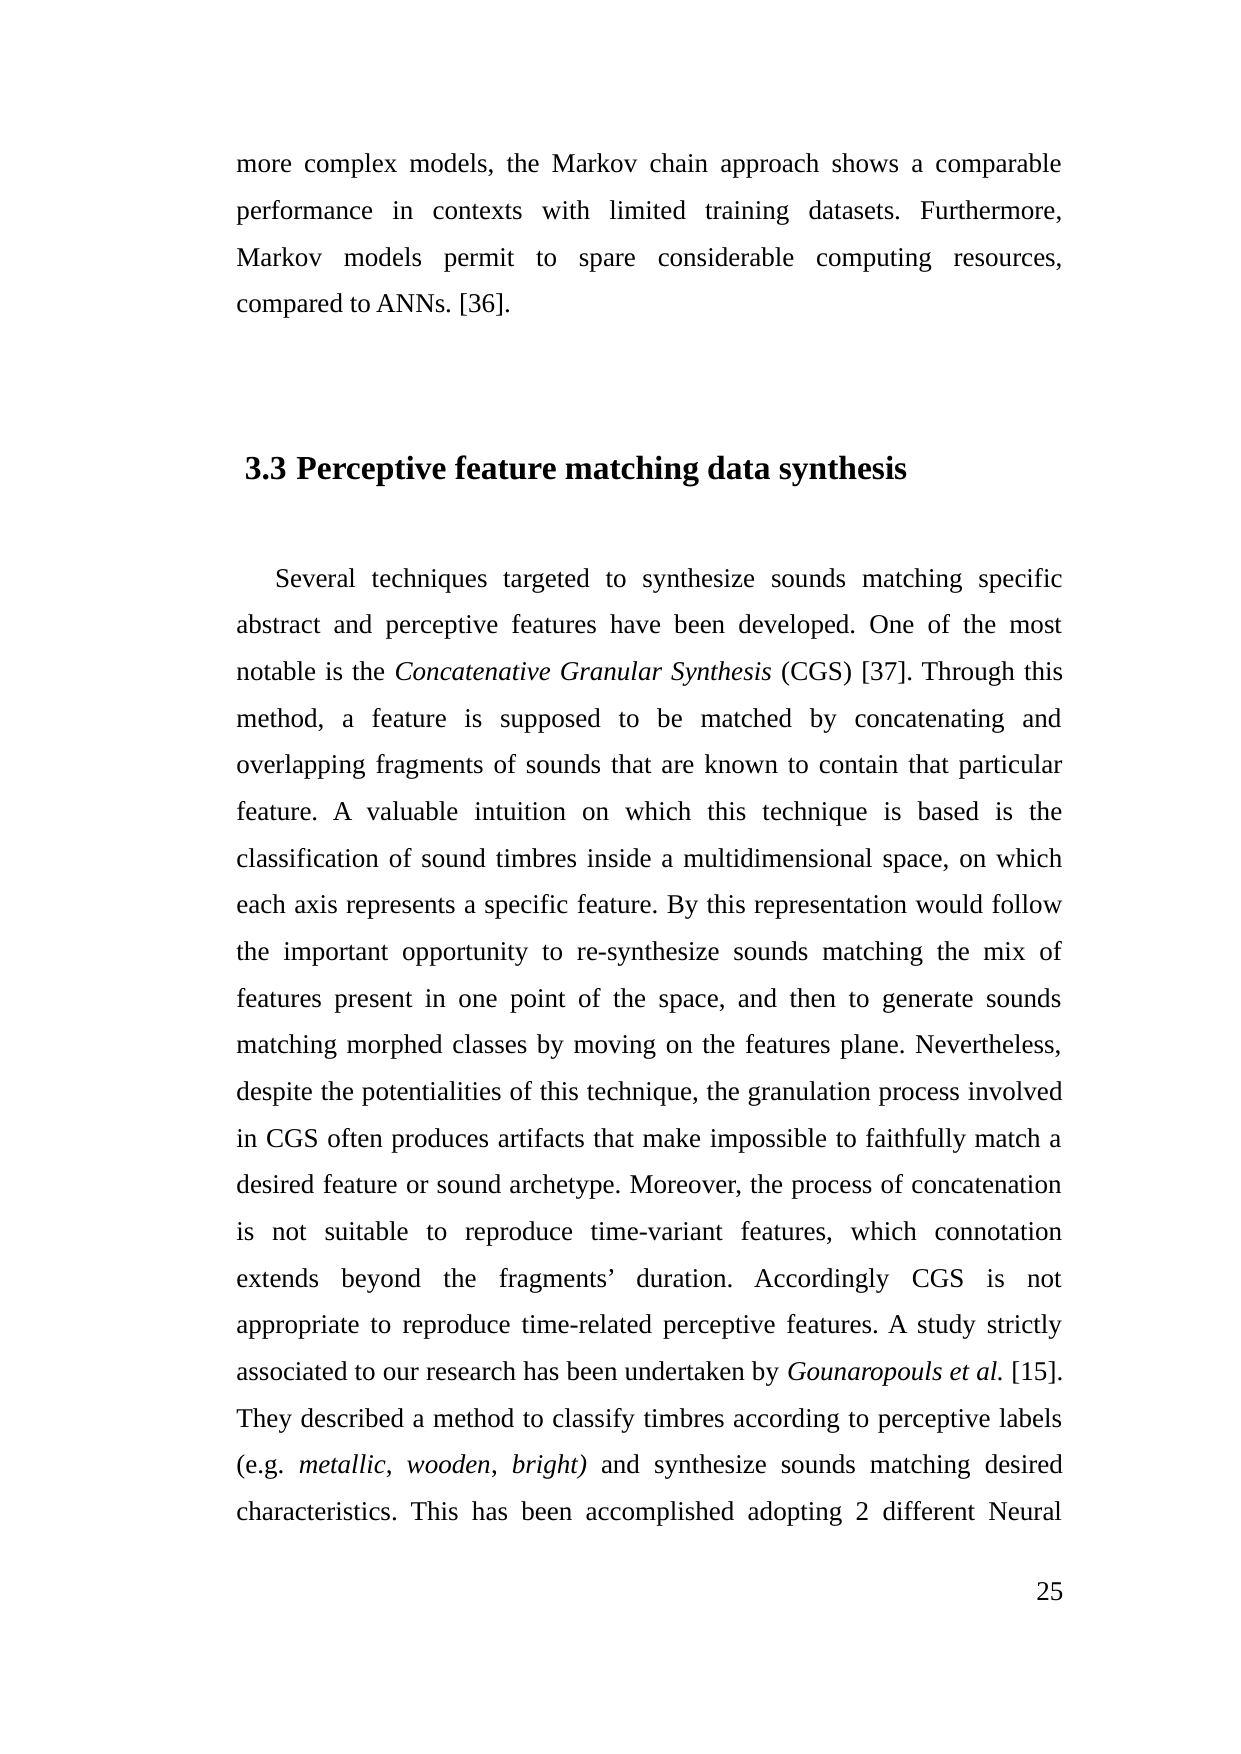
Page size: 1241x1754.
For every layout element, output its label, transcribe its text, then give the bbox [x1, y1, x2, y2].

text Several techniques targeted to synthesize sounds matching specific abstract and perceptive features have been developed. One of the most notable is the Concatenative Granular Synthesis (CGS) [37]. Through this method, a feature is supposed to be matched by concatenating and overlapping fragments of sounds that are known to contain that particular feature. A valuable intuition on which this technique is based is the classification of sound timbres inside a multidimensional space, on which each axis represents a specific feature. By this representation would follow the important opportunity to re-synthesize sounds matching the mix of features present in one point of the space, and then to generate sounds matching morphed classes by moving on the features plane. Nevertheless, despite the potentialities of this technique, the granulation process involved in CGS often produces artifacts that make impossible to faithfully match a desired feature or sound archetype. Moreover, the process of concatenation is not suitable to reproduce time-variant features, which connotation extends beyond the fragments’ duration. Accordingly CGS is not appropriate to reproduce time-related perceptive features. A study strictly associated to our research has been undertaken by Gounaropouls et al. [15]. They described a method to classify timbres according to perceptive labels (e.g. metallic, wooden, bright) and synthesize sounds matching desired characteristics. This has been accomplished adopting 2 different Neural [236, 562, 1063, 1526]
text more complex models, the Markov chain approach shows a comparable performance in contexts with limited training datasets. Furthermore, Markov models permit to spare considerable computing resources, compared to ANNs. [36]. [236, 148, 1063, 319]
subtitle Perceptive feature matching data synthesis [236, 448, 1063, 487]
